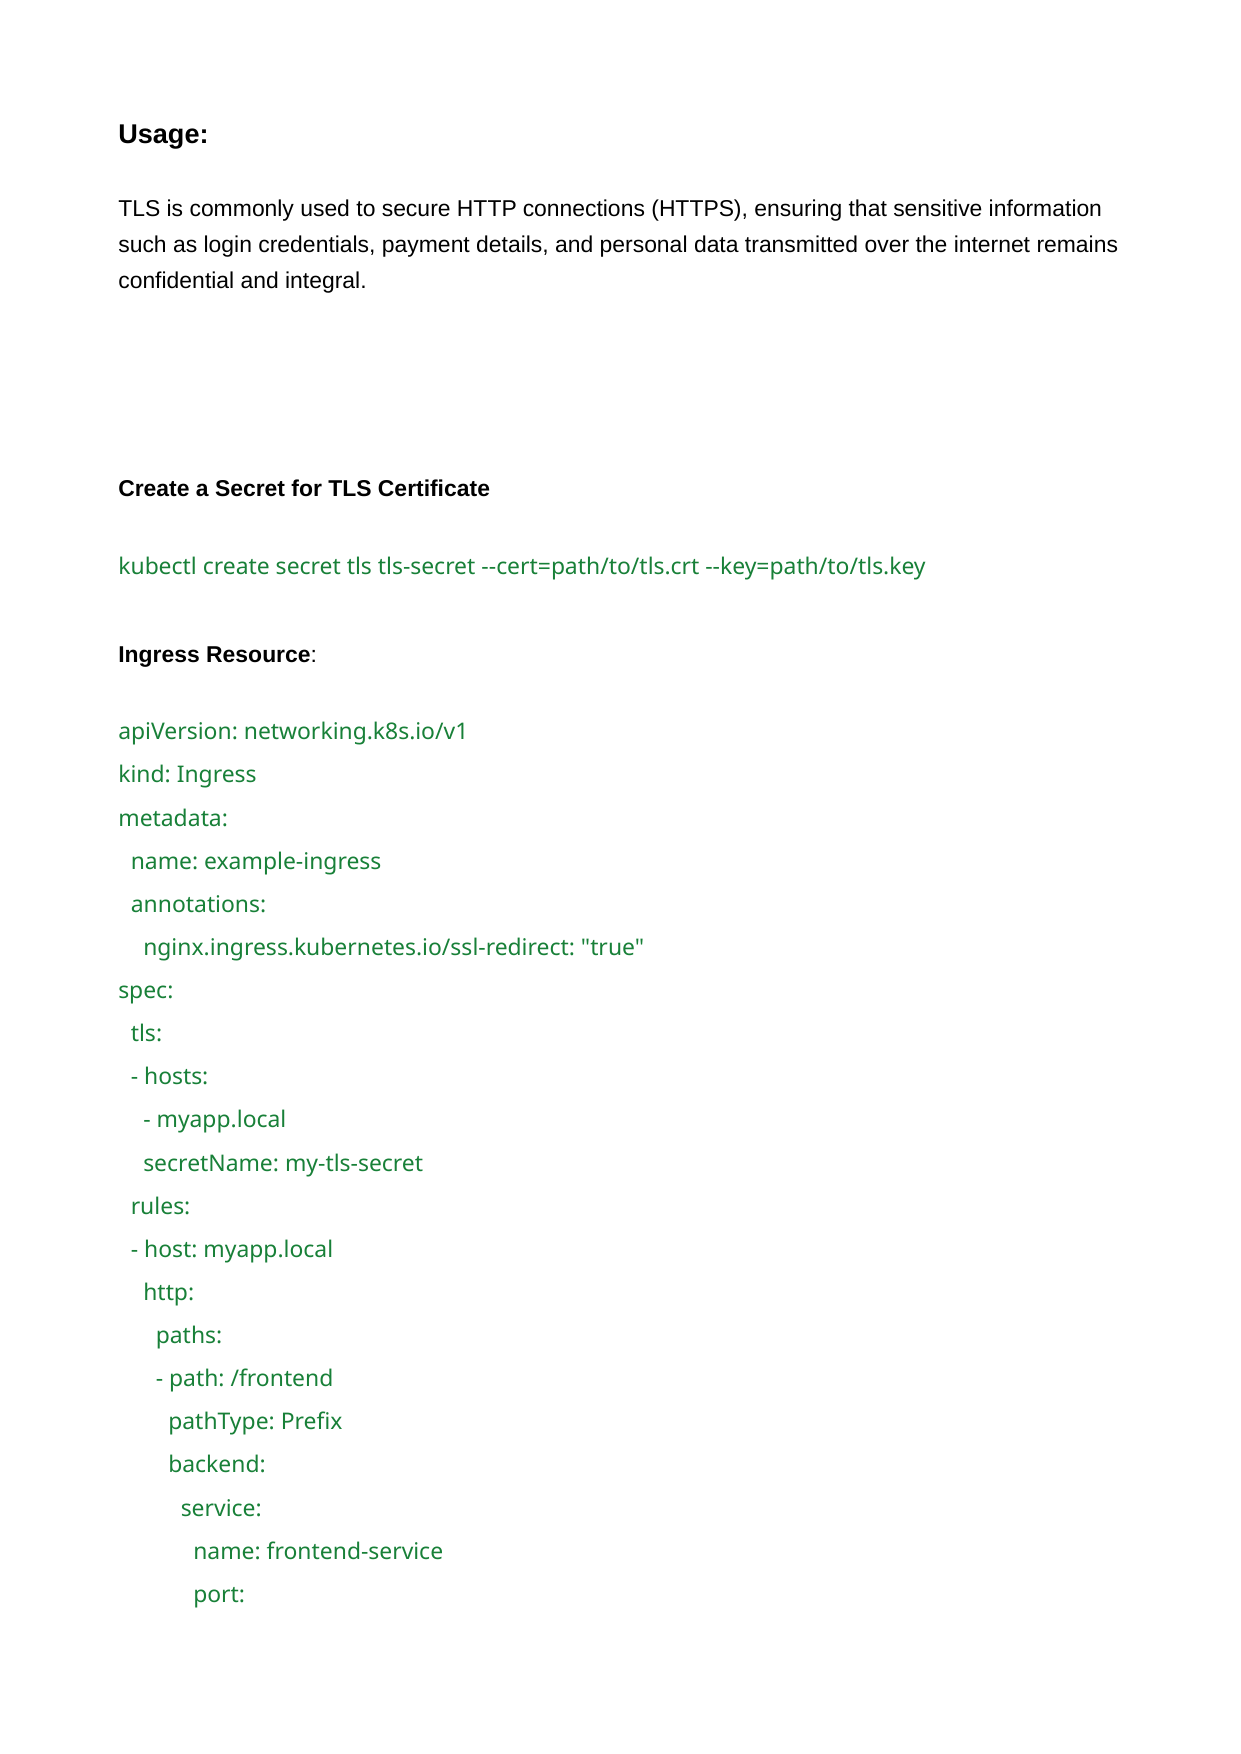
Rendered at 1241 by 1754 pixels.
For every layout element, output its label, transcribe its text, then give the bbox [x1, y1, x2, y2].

text rules: [118, 1189, 1122, 1221]
text spec: [118, 974, 1122, 1005]
text - hosts: [118, 1060, 1122, 1091]
text - myapp.local [118, 1103, 1122, 1134]
text annotations: [118, 888, 1122, 919]
text http: [118, 1276, 1122, 1307]
text service: [118, 1491, 1122, 1523]
text name: example-ingress [118, 844, 1122, 876]
text Create a Secret for TLS Certificate kubectl create secret tls tls-secret --cert=path/to/tls.crt --key=path/to/tls.key [118, 475, 1122, 581]
subtitle Usage: [118, 118, 1122, 149]
text paths: [118, 1319, 1122, 1350]
text TLS is commonly used to secure HTTP connections (HTTPS), ensuring that sensitive information such as login credentials, payment details, and personal data transmitted over the internet remains confidential and integral. [118, 194, 1122, 294]
text Ingress Resource: apiVersion: networking.k8s.io/v1 [118, 641, 1122, 746]
text metadata: [118, 801, 1122, 833]
text - host: myapp.local [118, 1233, 1122, 1264]
text kind: Ingress [118, 758, 1122, 789]
text port: [118, 1578, 1122, 1609]
text backend: [118, 1448, 1122, 1479]
text nginx.ingress.kubernetes.io/ssl-redirect: "true" [118, 931, 1122, 962]
text pathType: Prefix [118, 1405, 1122, 1436]
text - path: /frontend [118, 1362, 1122, 1393]
text secretName: my-tls-secret [118, 1146, 1122, 1178]
text name: frontend-service [118, 1534, 1122, 1566]
text tls: [118, 1017, 1122, 1048]
